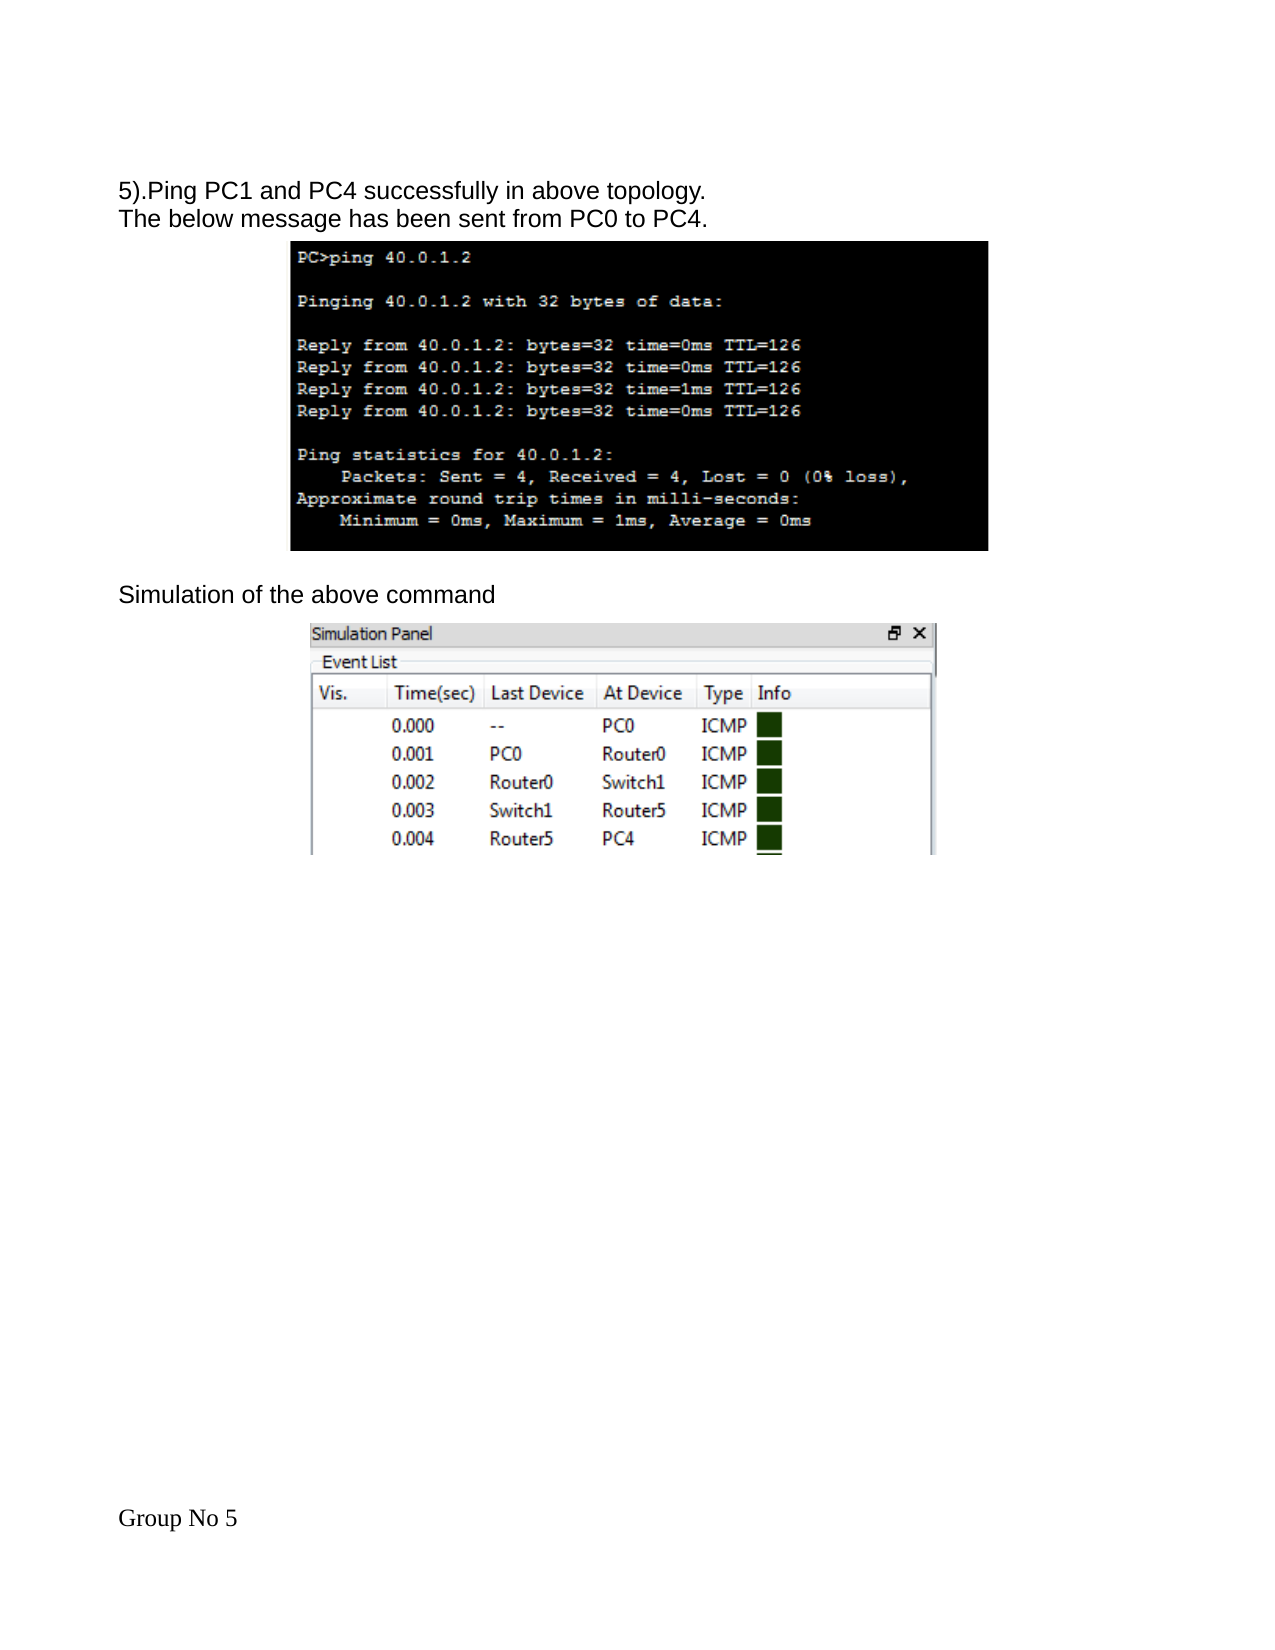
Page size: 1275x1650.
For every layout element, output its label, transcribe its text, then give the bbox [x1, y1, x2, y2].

picture [286, 241, 989, 551]
text Simulation of the above command [118, 580, 1157, 608]
picture [310, 623, 937, 855]
text The below message has been sent from PC0 to PC4. [118, 204, 1157, 233]
text 5).Ping PC1 and PC4 successfully in above topology. [118, 176, 1157, 204]
